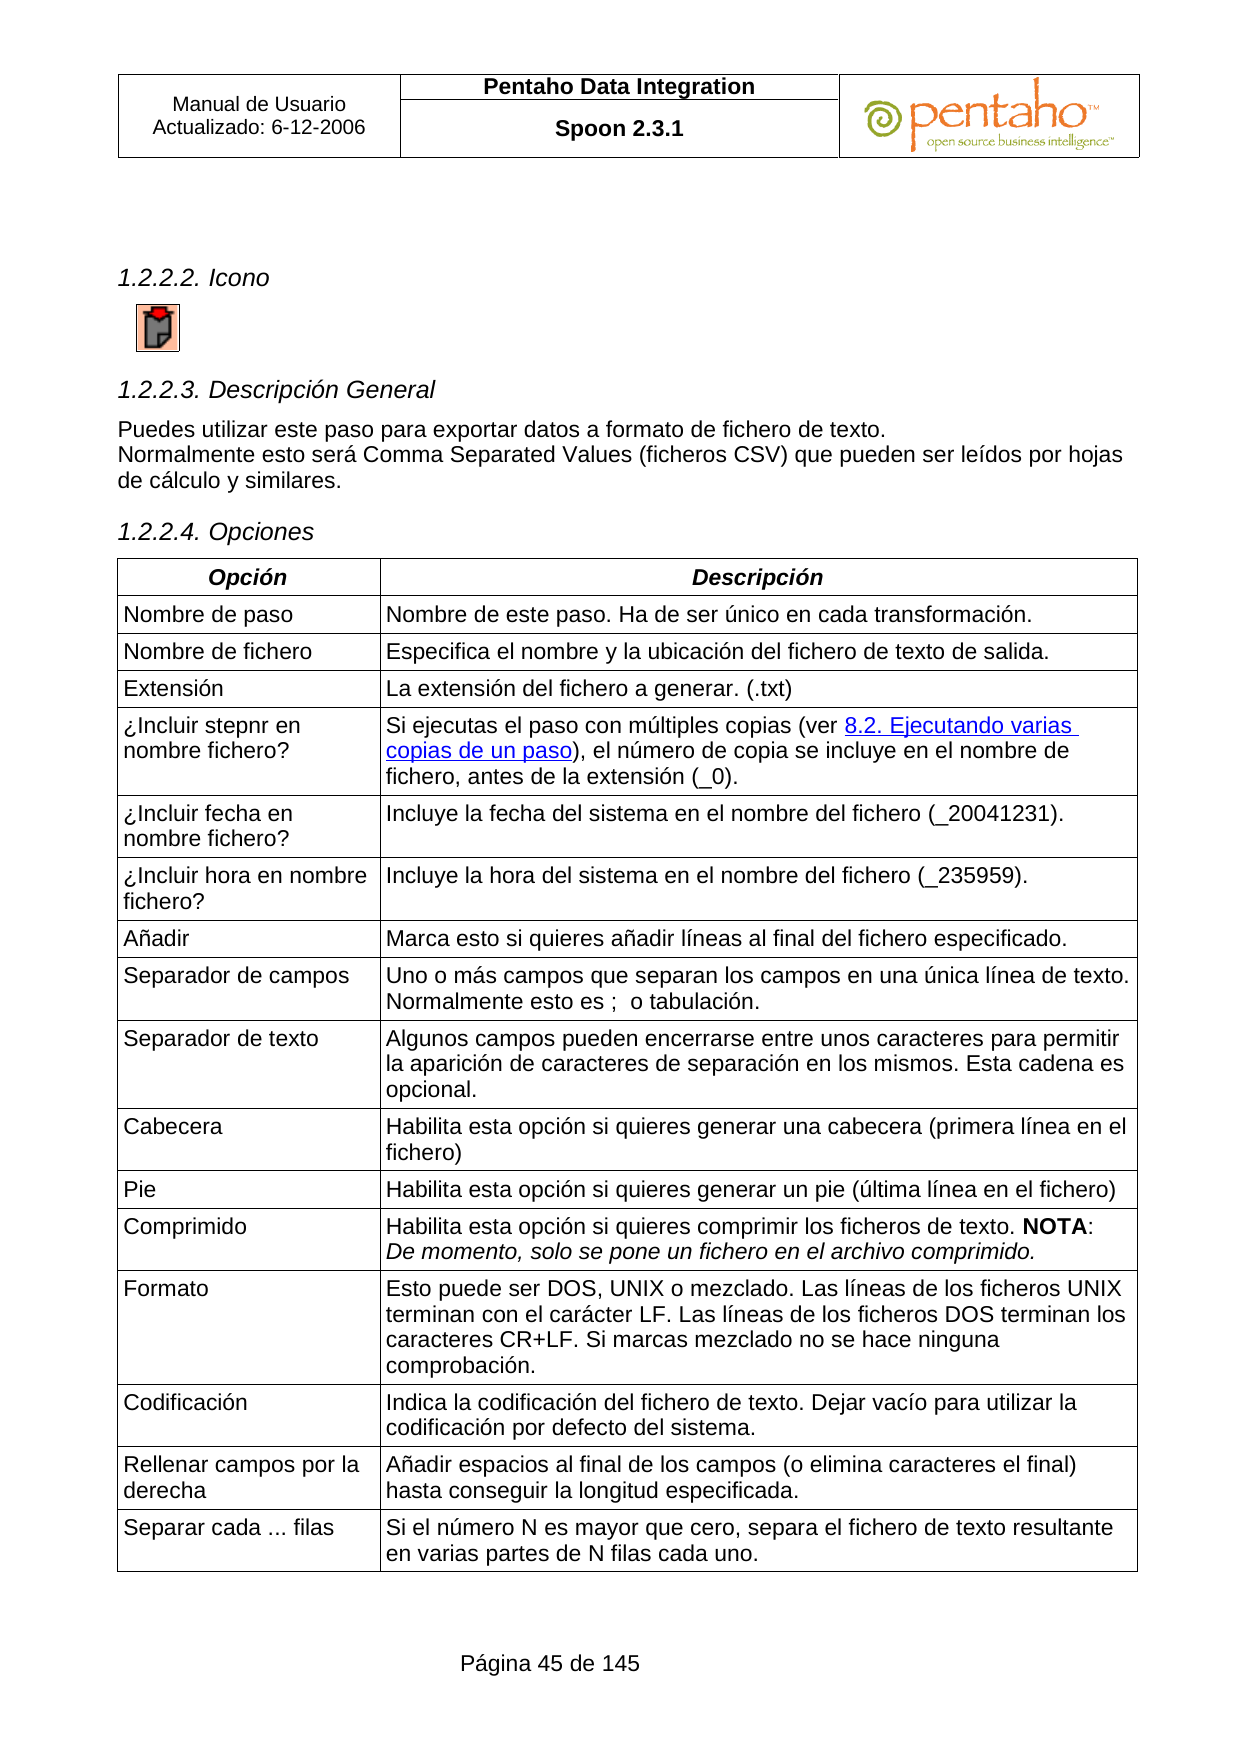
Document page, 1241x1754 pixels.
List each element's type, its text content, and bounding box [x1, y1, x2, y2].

table_cell Rellenar campos por la derecha [118, 1447, 380, 1509]
table_cell Especifica el nombre y la ubicación del fichero de texto de salida. [381, 634, 1137, 670]
table_cell Uno o más campos que separan los campos en una única línea de texto. Normalmente esto es ; o tabulación. [381, 958, 1137, 1020]
table_cell Pie [118, 1171, 380, 1208]
table_cell Algunos campos pueden encerrarse entre unos caracteres para permitir la aparición de caracteres de separación en los mismos. Esta cadena es opcional. [381, 1021, 1137, 1108]
subtitle Descripción General [117, 376, 1137, 404]
table_header Descripción [381, 559, 1137, 595]
table_cell Esto puede ser DOS, UNIX o mezclado. Las líneas de los ficheros UNIX terminan con el carácter LF. Las líneas de los ficheros DOS terminan los caracteres CR+LF. Si marcas mezclado no se hace ninguna comprobación. [381, 1271, 1137, 1384]
table_cell Separador de campos [118, 958, 380, 1020]
text Normalmente esto será Comma Separated Values (ficheros CSV) que pueden ser leídos por hojas de cálculo y similares. [117, 442, 1137, 493]
table_cell Nombre de este paso. Ha de ser único en cada transformación. [381, 596, 1137, 633]
table_header Opción [118, 559, 380, 595]
table_cell Codificación [118, 1385, 380, 1446]
table_cell Indica la codificación del fichero de texto. Dejar vacío para utilizar la codificación por defecto del sistema. [381, 1385, 1137, 1446]
table_cell Añadir [118, 921, 380, 957]
table_cell Habilita esta opción si quieres comprimir los ficheros de texto. NOTA: De momento, solo se pone un fichero en el archivo comprimido. [381, 1209, 1137, 1270]
subtitle Opciones [117, 518, 1137, 546]
table_cell ¿Incluir hora en nombre fichero? [118, 858, 380, 920]
table_cell Incluye la hora del sistema en el nombre del fichero (_235959). [381, 858, 1137, 920]
table_cell Separador de texto [118, 1021, 380, 1108]
table_cell Marca esto si quieres añadir líneas al final del fichero especificado. [381, 921, 1137, 957]
table_cell Comprimido [118, 1209, 380, 1270]
table_cell Habilita esta opción si quieres generar una cabecera (primera línea en el fichero) [381, 1109, 1137, 1170]
table_cell Formato [118, 1271, 380, 1384]
table_cell Cabecera [118, 1109, 380, 1170]
table_cell Extensión [118, 671, 380, 707]
table_cell ¿Incluir stepnr en nombre fichero? [118, 708, 380, 795]
table_cell Incluye la fecha del sistema en el nombre del fichero (_20041231). [381, 796, 1137, 857]
text Puedes utilizar este paso para exportar datos a formato de fichero de texto. [117, 416, 1137, 442]
table_cell La extensión del fichero a generar. (.txt) [381, 671, 1137, 707]
table_cell Si ejecutas el paso con múltiples copias (ver 8.2. Ejecutando varias copias de un paso), el número de copia se incluye en el nombre de fichero, antes de la extensión (_0). [381, 708, 1137, 795]
subtitle Icono [117, 263, 1137, 291]
table_cell ¿Incluir fecha en nombre fichero? [118, 796, 380, 857]
table_cell Nombre de fichero [118, 634, 380, 670]
table_cell Separar cada ... filas [118, 1510, 380, 1571]
table_cell Si el número N es mayor que cero, separa el fichero de texto resultante en varias partes de N filas cada uno. [381, 1510, 1137, 1571]
table_cell Nombre de paso [118, 596, 380, 633]
table_cell Habilita esta opción si quieres generar un pie (última línea en el fichero) [381, 1171, 1137, 1208]
table_cell Añadir espacios al final de los campos (o elimina caracteres el final) hasta conseguir la longitud especificada. [381, 1447, 1137, 1509]
